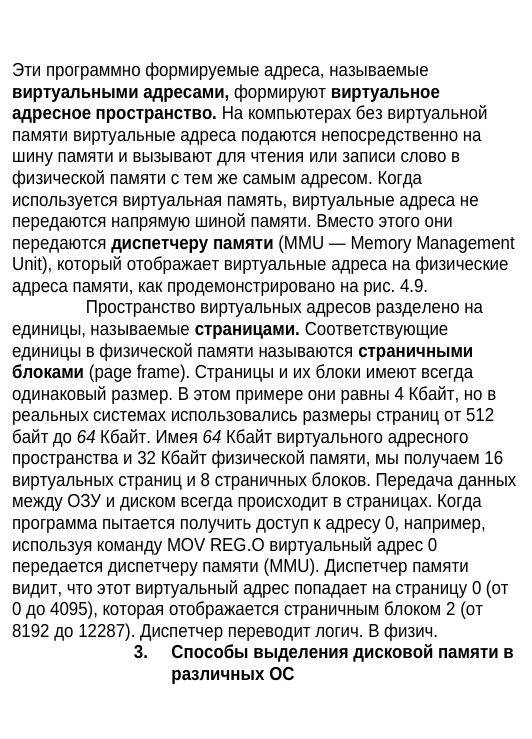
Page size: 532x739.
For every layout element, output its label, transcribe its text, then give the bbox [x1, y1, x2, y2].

list Способы выделения дисковой памяти в различных ОС [134, 641, 520, 684]
text Пространство виртуальных адресов разделено на единицы, называемые стра­ницами. Соответствующие единицы в физической памяти называются странич­ными блоками (page frame). Страницы и их блоки имеют всегда одинаковый раз­мер. В этом примере они равны 4 Кбайт, но в реальных системах использовались размеры страниц от 512 байт до 64 Кбайт. Имея 64 Кбайт виртуального адресного пространства и 32 Кбайт физической памяти, мы получаем 16 виртуальных стра­ниц и 8 страничных блоков. Передача данных между ОЗУ и диском всегда проис­ходит в страницах. Когда программа пытается получить доступ к адресу 0, например, используя команду MOV REG.О виртуальный адрес 0 передается диспетчеру памяти (MMU). Диспетчер памяти видит, что этот виртуальный адрес попадает на страницу 0 (от 0 до 4095), которая отображается страничным блоком 2 (от 8192 до 12287). Диспетчер переводит логич. В физич. [12, 296, 520, 641]
text Эти программно формируемые адреса, называемые виртуальными адресами, формируют виртуальное адресное пространство. На компьютерах без виртуальной памяти виртуальные адреса подаются непосредственно на шину памяти и вызыва­ют для чтения или записи слово в физической памяти с тем же самым адресом. Когда используется виртуальная память, виртуальные адреса не передаются на­прямую шиной памяти. Вместо этого они передаются диспетчеру памяти (MMU — Memory Management Unit), который отображает виртуальные адреса на физичес­кие адреса памяти, как продемонстрировано на рис. 4.9. [12, 59, 520, 296]
